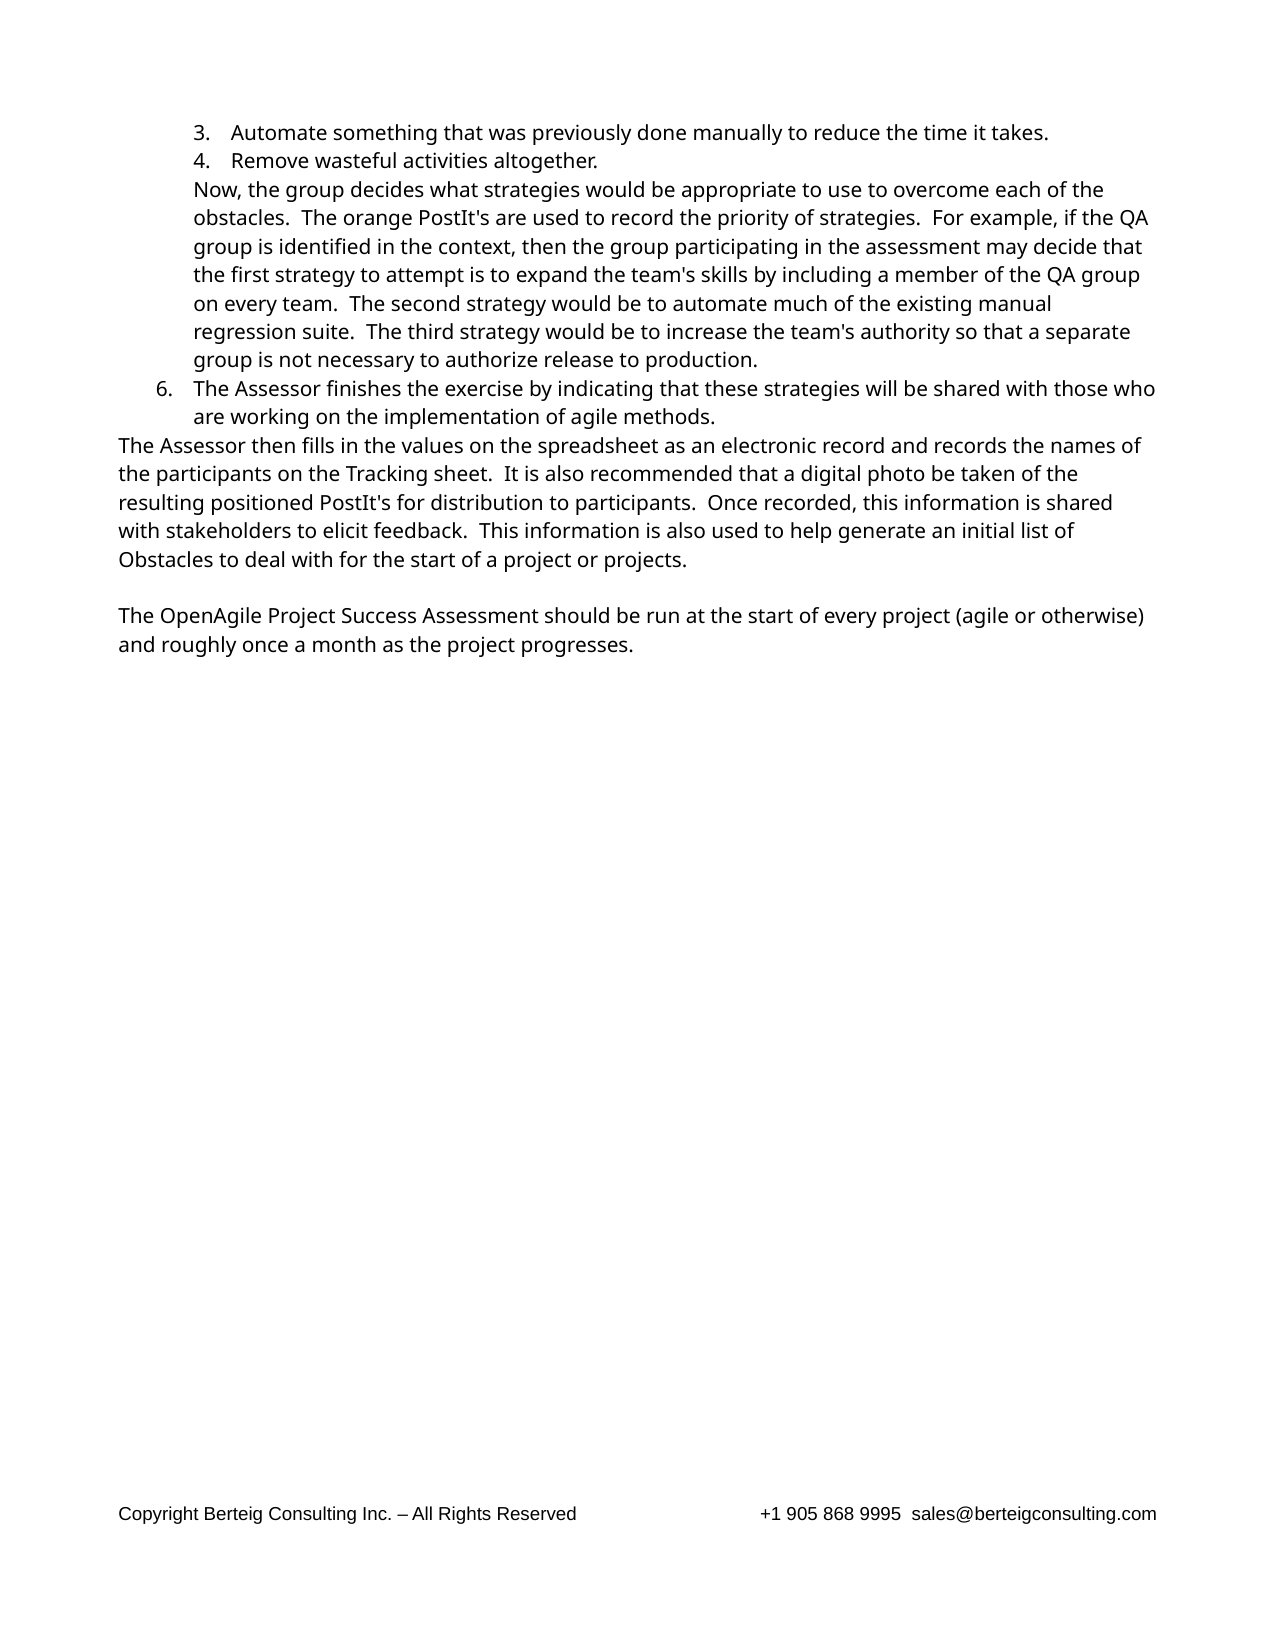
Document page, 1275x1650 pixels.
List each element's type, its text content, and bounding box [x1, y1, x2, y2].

text The Assessor then fills in the values on the spreadsheet as an electronic record and records the names of the participants on the Tracking sheet. It is also recommended that a digital photo be taken of the resulting positioned PostIt's for distribution to participants. Once recorded, this information is shared with stakeholders to elicit feedback. This information is also used to help generate an initial list of Obstacles to deal with for the start of a project or projects. [118, 431, 1157, 573]
list Automate something that was previously done manually to reduce the time it takes. [193, 118, 1157, 147]
list Now, the group decides what strategies would be appropriate to use to overcome each of the obstacles. The orange PostIt's are used to record the priority of strategies. For example, if the QA group is identified in the context, then the group participating in the assessment may decide that the first strategy to attempt is to expand the team's skills by including a member of the QA group on every team. The second strategy would be to automate much of the existing manual regression suite. The third strategy would be to increase the team's authority so that a separate group is not necessary to authorize release to production. [156, 175, 1157, 374]
text The OpenAgile Project Success Assessment should be run at the start of every project (agile or otherwise) and roughly once a month as the project progresses. [118, 602, 1157, 658]
list The Assessor finishes the exercise by indicating that these strategies will be shared with those who are working on the implementation of agile methods. [156, 374, 1157, 431]
list Remove wasteful activities altogether. [193, 147, 1157, 175]
